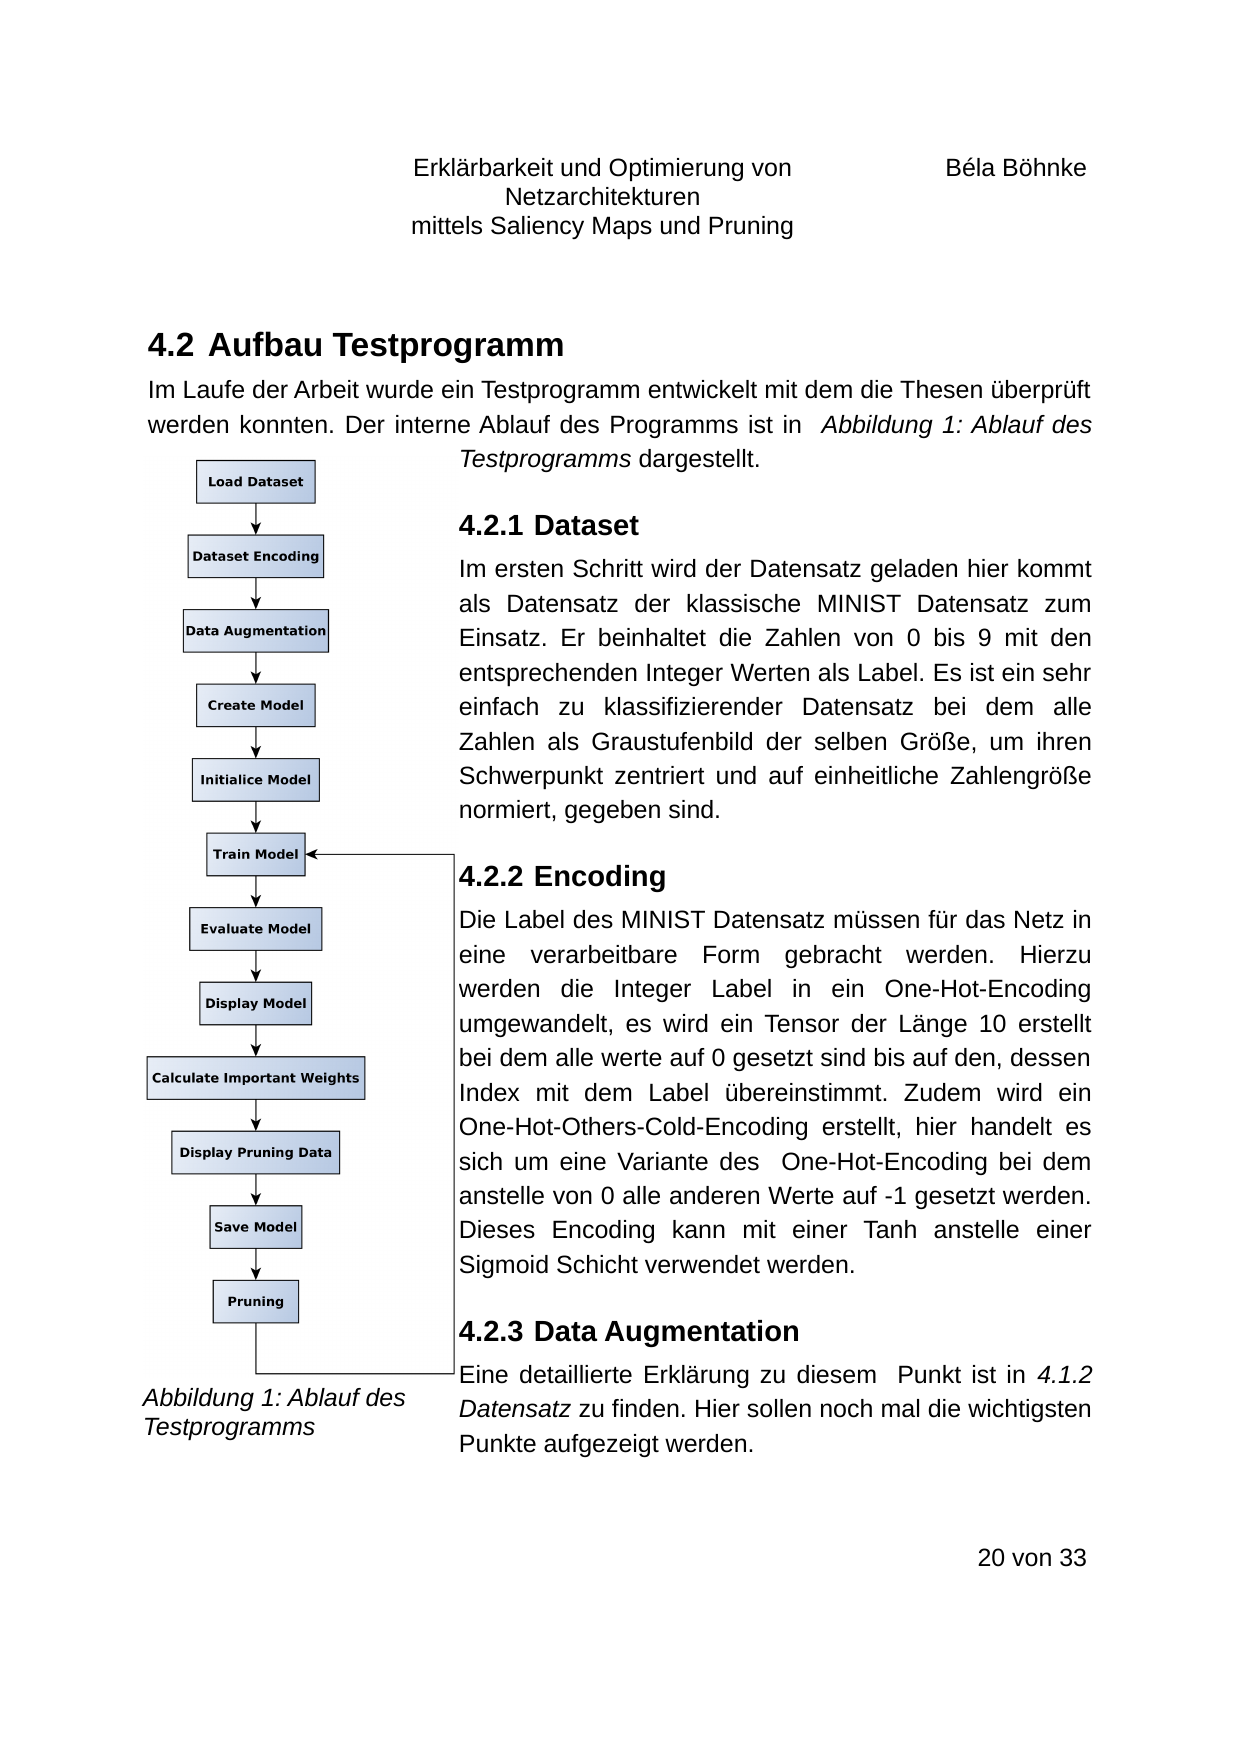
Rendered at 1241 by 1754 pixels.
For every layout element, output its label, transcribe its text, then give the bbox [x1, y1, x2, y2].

text Die Label des MINIST Datensatz müssen für das Netz in eine verarbeitbare Form gebracht werden. Hierzu werden die Integer Label in ein One-Hot-Encoding umgewandelt, es wird ein Tensor der Länge 10 erstellt bei dem alle werte auf 0 gesetzt sind bis auf den, dessen Index mit dem Label übereinstimmt. Zudem wird ein One-Hot-Others-Cold-Encoding erstellt, hier handelt es sich um eine Variante des One-Hot-Encoding bei dem anstelle von 0 alle anderen Werte auf -1 gesetzt werden. Dieses Encoding kann mit einer Tanh anstelle einer Sigmoid Schicht verwendet werden. [459, 905, 1093, 1279]
subtitle Data Augmentation [459, 1314, 1093, 1347]
subtitle Aufbau Testprogramm [148, 324, 1093, 363]
subtitle Encoding [459, 859, 1093, 893]
text Abbildung 1: Ablauf des Testprogramms [143, 1378, 459, 1441]
text Im Laufe der Arbeit wurde ein Testprogramm entwickelt mit dem die Thesen überprüft werden konnten. Der interne Ablauf des Programms ist in Abbildung 1: Ablauf des Testprogramms dargestellt. [143, 376, 1093, 473]
text Eine detaillierte Erklärung zu diesem Punkt ist in 4.1.2 Datensatz zu finden. Hier sollen noch mal die wichtigsten Punkte aufgezeigt werden. [148, 1360, 1093, 1457]
subtitle Dataset [459, 508, 1093, 542]
picture [142, 456, 459, 1378]
text Im ersten Schritt wird der Datensatz geladen hier kommt als Datensatz der klassische MINIST Datensatz zum Einsatz. Er beinhaltet die Zahlen von 0 bis 9 mit den entsprechenden Integer Werten als Label. Es ist ein sehr einfach zu klassifizierender Datensatz bei dem alle Zahlen als Graustufenbild der selben Größe, um ihren Schwerpunkt zentriert und auf einheitliche Zahlengröße normiert, gegeben sind. [459, 554, 1093, 824]
